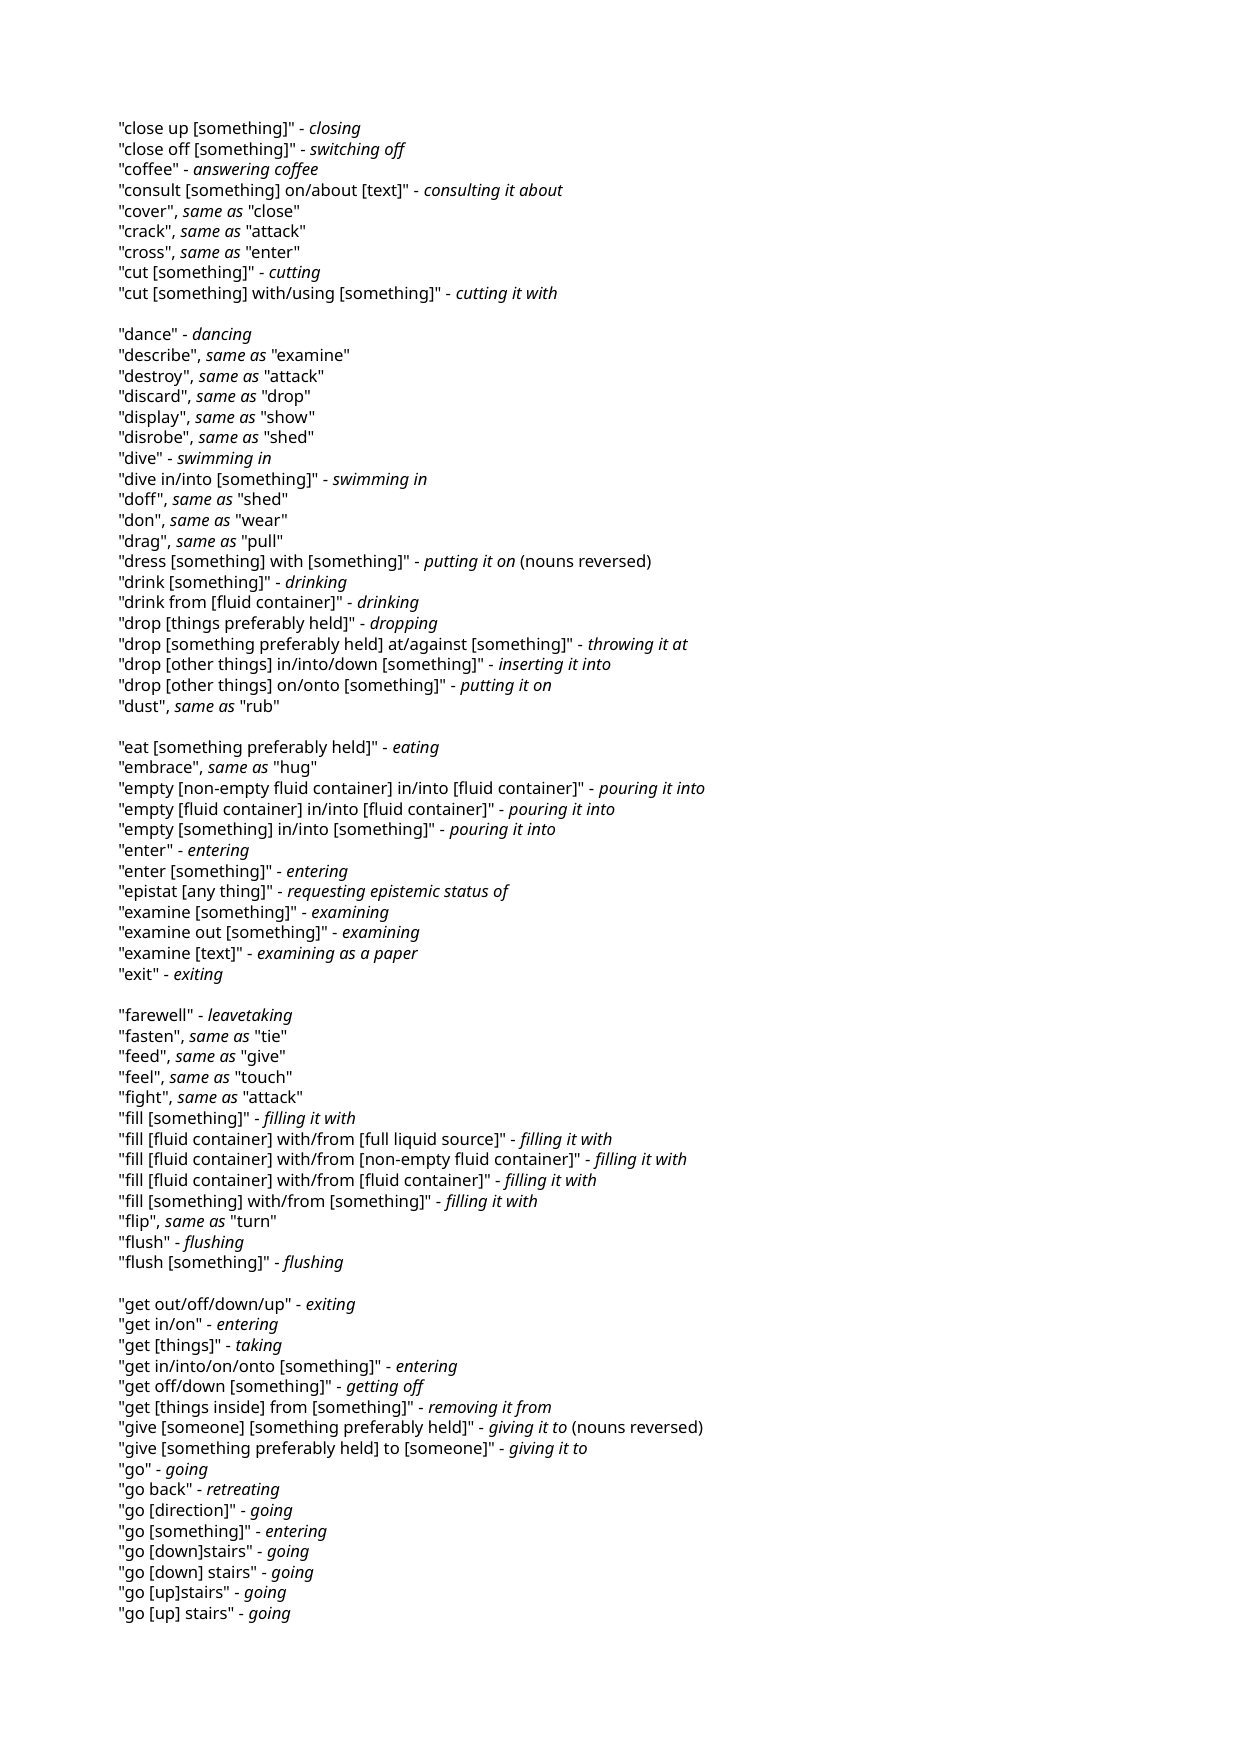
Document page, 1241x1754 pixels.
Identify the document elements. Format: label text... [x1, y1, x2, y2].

text "close up [something]" - closing "close off [something]" - switching off "coffee" - answering coffee "consult [something] on/about [text]" - consulting it about "cover", same as "close" "crack", same as "attack" "cross", same as "enter" "cut [something]" - cutting "cut [something] with/using [something]" - cutting it with "dance" - dancing "describe", same as "examine" "destroy", same as "attack" "discard", same as "drop" "display", same as "show" "disrobe", same as "shed" "dive" - swimming in "dive in/into [something]" - swimming in "doff", same as "shed" "don", same as "wear" "drag", same as "pull" "dress [something] with [something]" - putting it on (nouns reversed) "drink [something]" - drinking "drink from [fluid container]" - drinking "drop [things preferably held]" - dropping "drop [something preferably held] at/against [something]" - throwing it at "drop [other things] in/into/down [something]" - inserting it into "drop [other things] on/onto [something]" - putting it on "dust", same as "rub" "eat [something preferably held]" - eating "embrace", same as "hug" "empty [non-empty fluid container] in/into [fluid container]" - pouring it into "empty [fluid container] in/into [fluid container]" - pouring it into "empty [something] in/into [something]" - pouring it into "enter" - entering "enter [something]" - entering "epistat [any thing]" - requesting epistemic status of "examine [something]" - examining "examine out [something]" - examining "examine [text]" - examining as a paper "exit" - exiting "farewell" - leavetaking "fasten", same as "tie" "feed", same as "give" "feel", same as "touch" "fight", same as "attack" "fill [something]" - filling it with "fill [fluid container] with/from [full liquid source]" - filling it with "fill [fluid container] with/from [non-empty fluid container]" - filling it with "fill [fluid container] with/from [fluid container]" - filling it with "fill [something] with/from [something]" - filling it with "flip", same as "turn" "flush" - flushing "flush [something]" - flushing "get out/off/down/up" - exiting "get in/on" - entering "get [things]" - taking "get in/into/on/onto [something]" - entering "get off/down [something]" - getting off "get [things inside] from [something]" - removing it from "give [someone] [something preferably held]" - giving it to (nouns reversed) "give [something preferably held] to [someone]" - giving it to "go" - going "go back" - retreating "go [direction]" - going "go [something]" - entering "go [down]stairs" - going "go [down] stairs" - going "go [up]stairs" - going "go [up] stairs" - going [118, 118, 1122, 1624]
